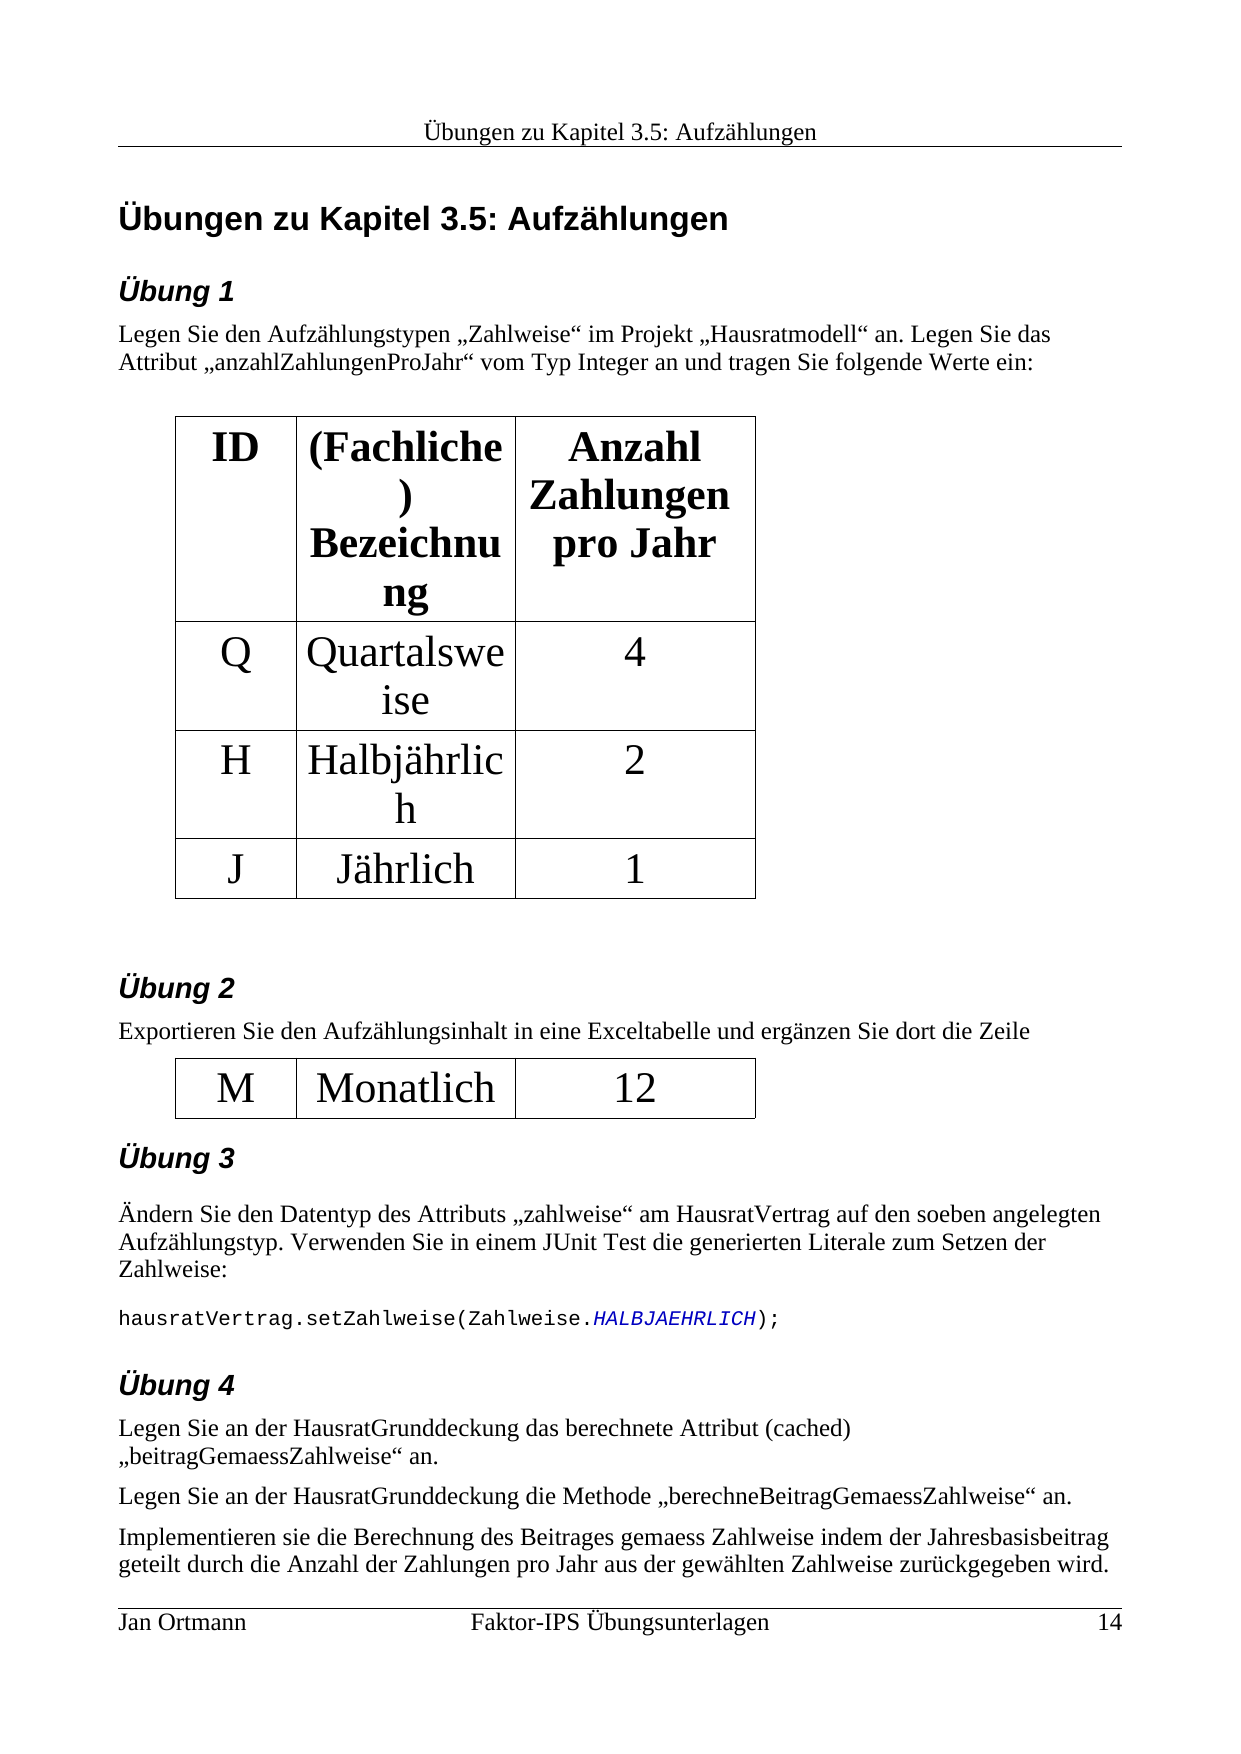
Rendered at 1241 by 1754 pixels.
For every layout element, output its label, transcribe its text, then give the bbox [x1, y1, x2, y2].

text Legen Sie an der HausratGrunddeckung das berechnete Attribut (cached) „beitragGemaessZahlweise“ an. [118, 1414, 1122, 1470]
table_header (Fachliche) Bezeichnung [297, 417, 515, 621]
text Ändern Sie den Datentyp des Attributs „zahlweise“ am HausratVertrag auf den soeben angelegten Aufzählungstyp. Verwenden Sie in einem JUnit Test die generierten Literale zum Setzen der Zahlweise: [118, 1200, 1122, 1283]
text Legen Sie den Aufzählungstypen „Zahlweise“ im Projekt „Hausratmodell“ an. Legen Sie das Attribut „anzahlZahlungenProJahr“ vom Typ Integer an und tragen Sie folgende Werte ein: [118, 321, 1122, 376]
table_cell Quartalsweise [297, 622, 515, 730]
table_header Monatlich [297, 1059, 515, 1117]
table_cell H [176, 731, 296, 838]
table_cell 4 [516, 622, 755, 730]
text Exportieren Sie den Aufzählungsinhalt in eine Exceltabelle und ergänzen Sie dort die Zeile [118, 1017, 1122, 1045]
table_header ID [176, 417, 296, 621]
table_cell J [176, 839, 296, 898]
text Legen Sie an der HausratGrunddeckung die Methode „berechneBeitragGemaessZahlweise“ an. [118, 1482, 1122, 1510]
table_cell Q [176, 622, 296, 730]
text Implementieren sie die Berechnung des Beitrages gemaess Zahlweise indem der Jahresbasisbeitrag geteilt durch die Anzahl der Zahlungen pro Jahr aus der gewählten Zahlweise zurückgegeben wird. [118, 1523, 1122, 1578]
subtitle Übung 3 [118, 1142, 1122, 1175]
text hausratVertrag.setZahlweise(Zahlweise.HALBJAEHRLICH); [118, 1308, 1122, 1332]
table_header Anzahl Zahlungen pro Jahr [516, 417, 755, 621]
table_cell 1 [516, 839, 755, 898]
subtitle Übung 1 [118, 275, 1122, 308]
subtitle Übung 4 [118, 1369, 1122, 1402]
table_cell Jährlich [297, 839, 515, 898]
table_cell Halbjährlich [297, 731, 515, 838]
subtitle Übung 2 [118, 972, 1122, 1005]
table_cell 2 [516, 731, 755, 838]
table_header 12 [516, 1059, 755, 1117]
table_header M [176, 1059, 296, 1117]
subtitle Übungen zu Kapitel 3.5: Aufzählungen [118, 200, 1122, 238]
